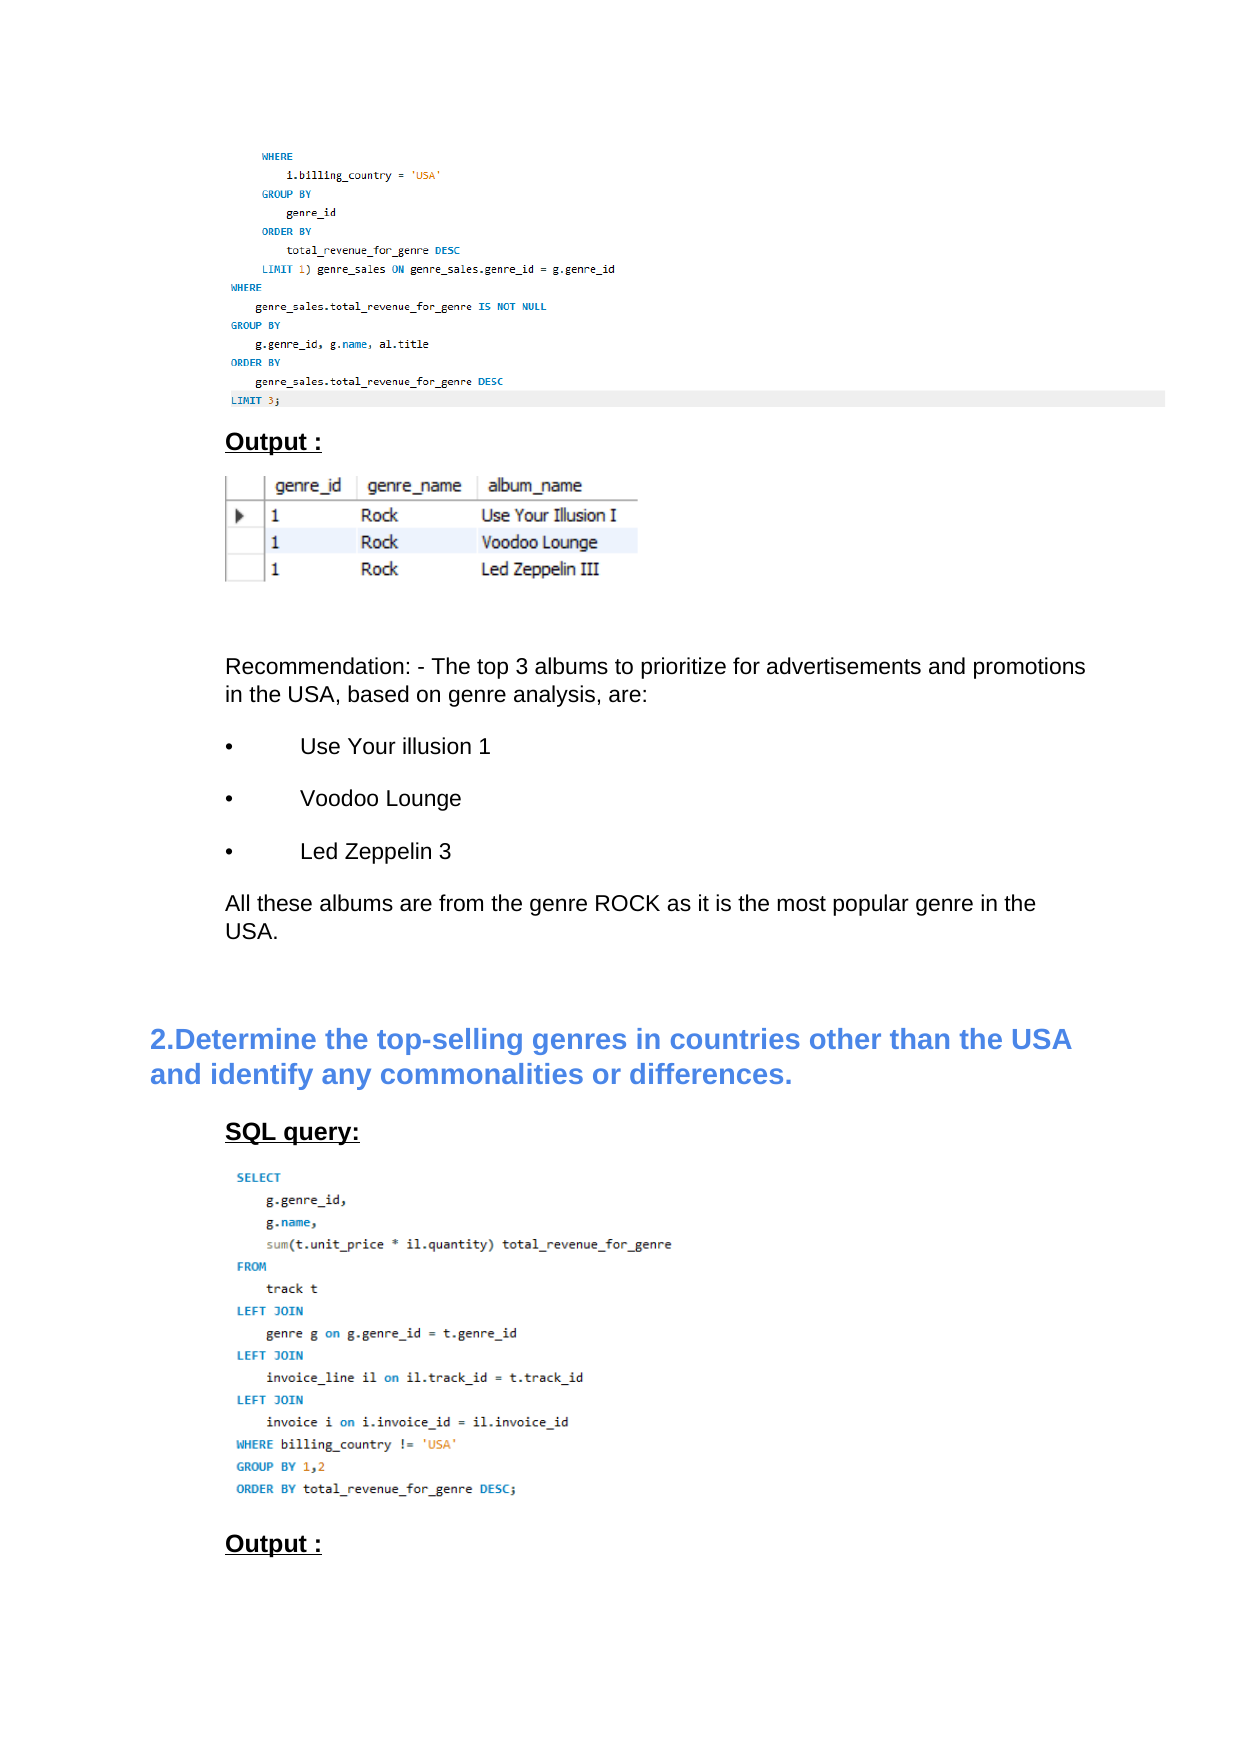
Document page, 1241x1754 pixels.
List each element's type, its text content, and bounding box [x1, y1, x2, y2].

text Output : [225, 1529, 1090, 1558]
picture [225, 150, 1166, 407]
text SQL query: [225, 1117, 1090, 1146]
picture [225, 476, 638, 604]
text All these albums are from the genre ROCK as it is the most popular genre in the USA. [225, 890, 1090, 944]
text • Use Your illusion 1 [225, 733, 1090, 759]
text Output : [225, 427, 1090, 456]
text 2.Determine the top-selling genres in countries other than the USA and identify any commonalities or differences. [150, 1022, 1090, 1091]
text Recommendation: - The top 3 albums to prioritize for advertisements and promotions in the USA, based on genre analysis, are: [225, 653, 1090, 707]
picture [225, 1166, 1166, 1509]
text • Led Zeppelin 3 [225, 838, 1090, 864]
text • Voodoo Lounge [225, 785, 1090, 812]
